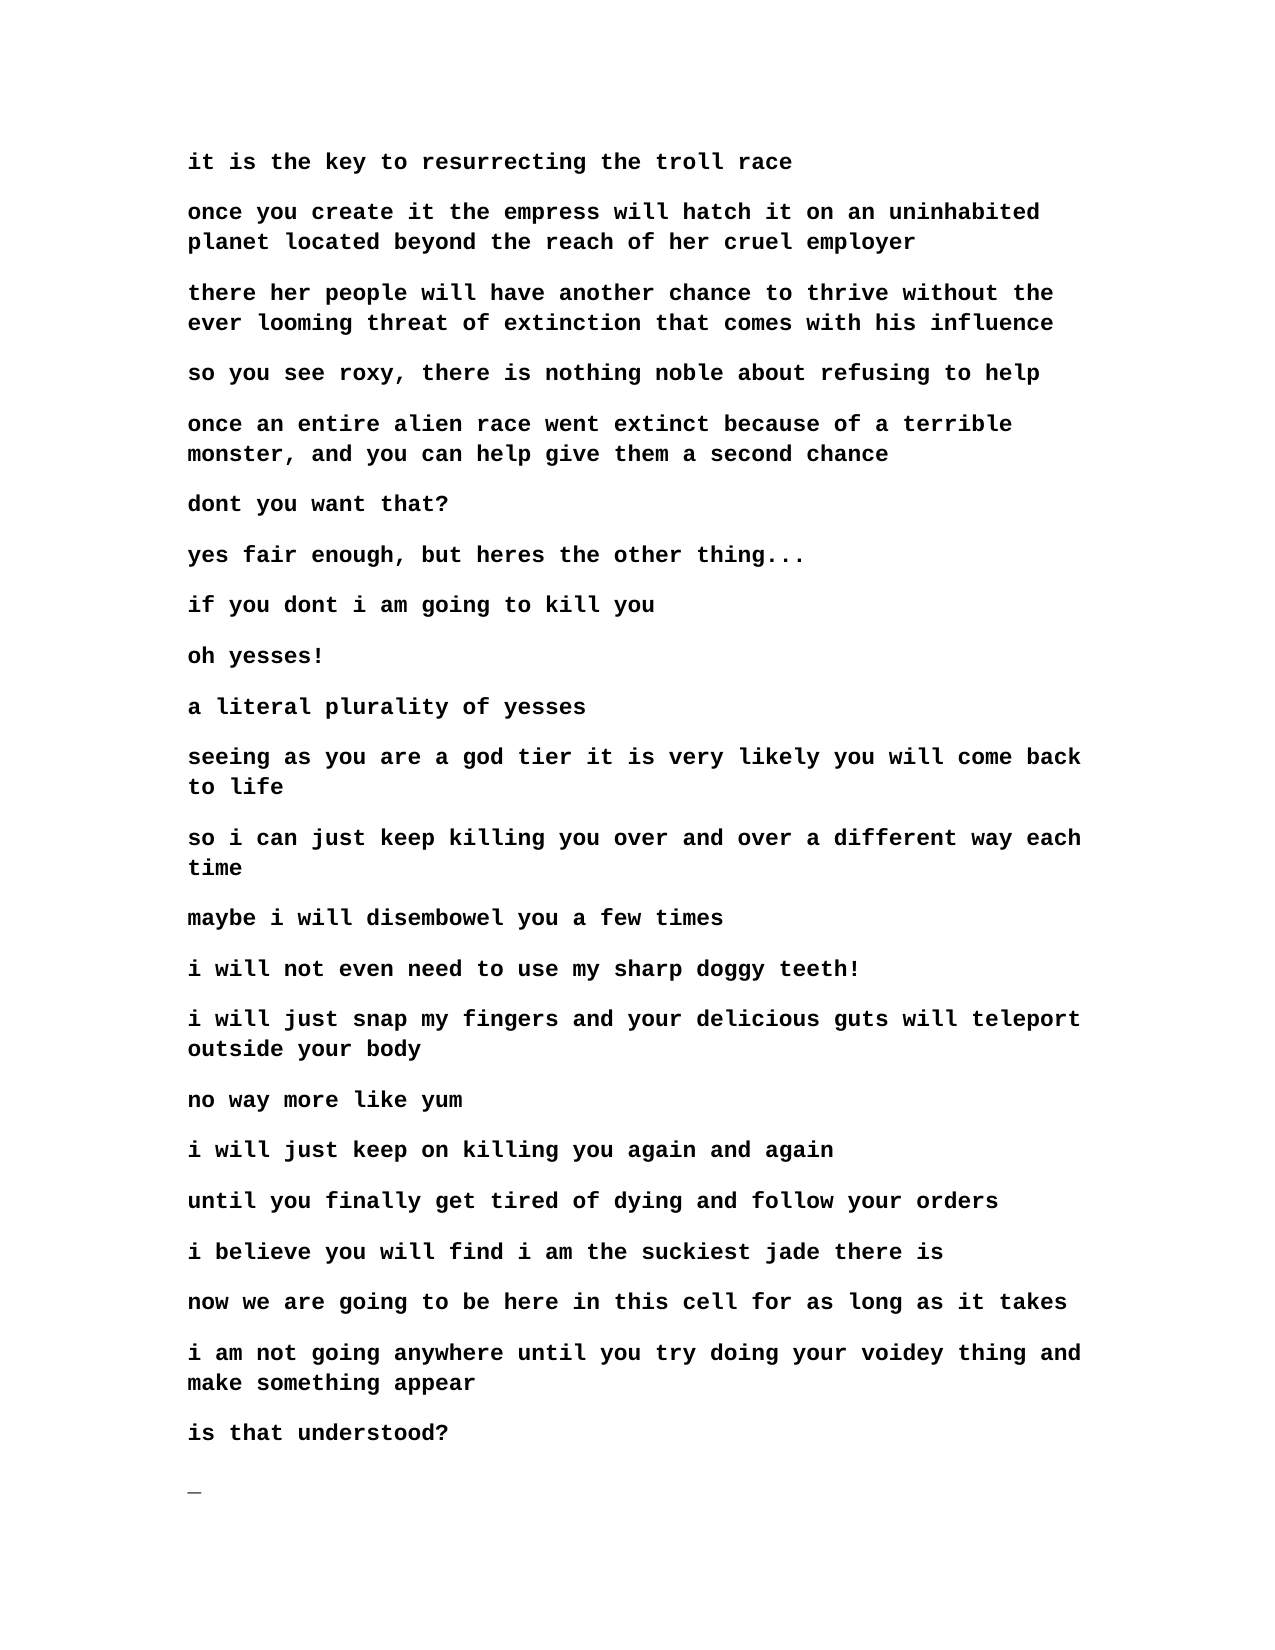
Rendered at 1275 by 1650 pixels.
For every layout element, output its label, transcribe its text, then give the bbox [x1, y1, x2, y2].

text i will not even need to use my sharp doggy teeth! [187, 957, 1087, 983]
text if you dont i am going to kill you [187, 594, 1087, 620]
text dont you want that? [187, 492, 1087, 518]
text maybe i will disembowel you a few times [187, 906, 1087, 932]
text there her people will have another chance to thrive without the ever looming threat of extinction that comes with his influence [187, 281, 1087, 337]
text once an entire alien race went extinct because of a terrible monster, and you can help give them a second chance [187, 412, 1087, 468]
text so you see roxy, there is nothing noble about refusing to help [187, 361, 1087, 387]
text i will just snap my fingers and your delicious guts will teleport outside your body [187, 1008, 1087, 1063]
text oh yesses! [187, 644, 1087, 670]
text seeing as you are a god tier it is very likely you will come back to life [187, 746, 1087, 801]
text so i can just keep killing you over and over a different way each time [187, 826, 1087, 882]
text until you finally get tired of dying and follow your orders [187, 1189, 1087, 1215]
text i will just keep on killing you again and again [187, 1139, 1087, 1165]
text it is the key to resurrecting the troll race [187, 150, 1087, 176]
text i am not going anywhere until you try doing your voidey thing and make something appear [187, 1341, 1087, 1397]
text yes fair enough, but heres the other thing... [187, 543, 1087, 569]
text a literal plurality of yesses [187, 695, 1087, 721]
text once you create it the empress will hatch it on an uninhabited planet located beyond the reach of her cruel employer [187, 201, 1087, 256]
text no way more like yum [187, 1088, 1087, 1114]
text _ [187, 1472, 1087, 1498]
text now we are going to be here in this cell for as long as it takes [187, 1291, 1087, 1317]
text is that understood? [187, 1422, 1087, 1448]
text i believe you will find i am the suckiest jade there is [187, 1240, 1087, 1266]
